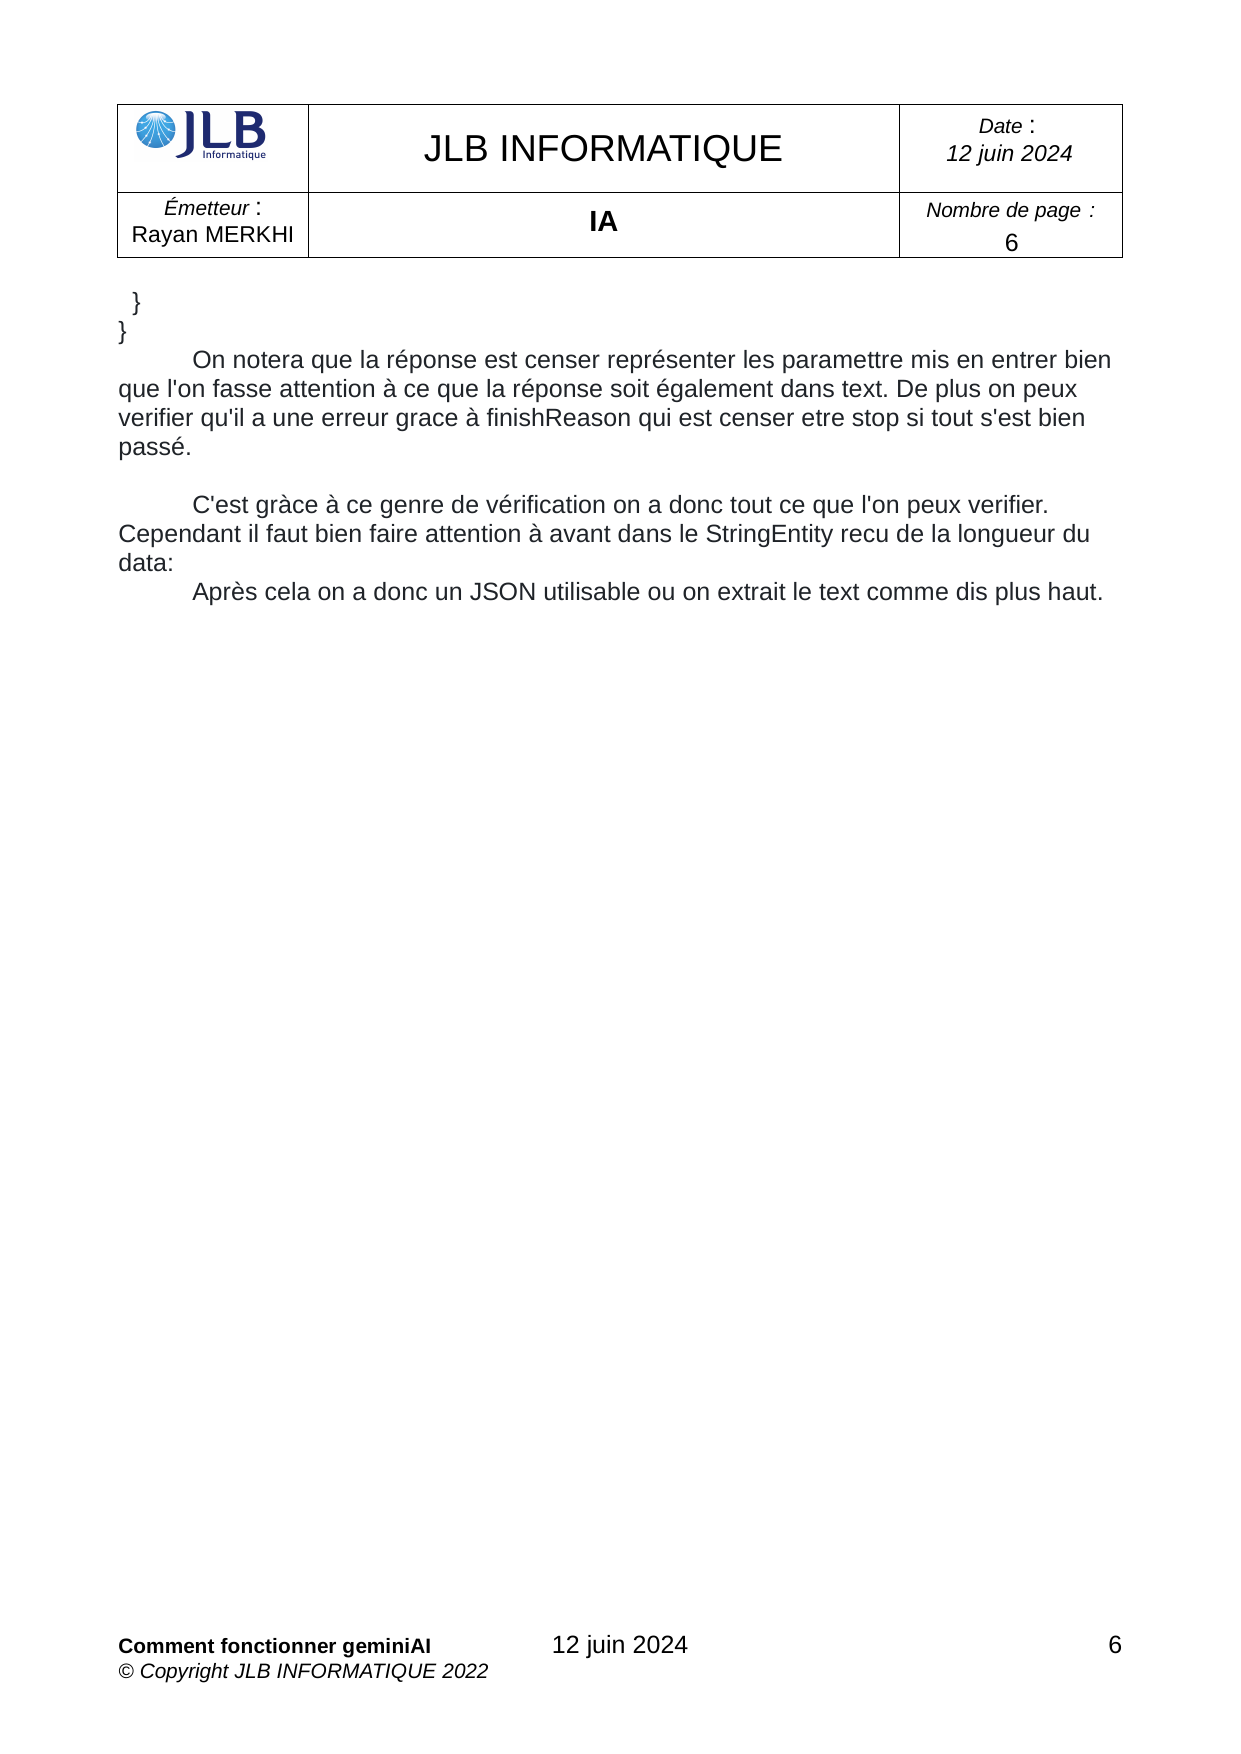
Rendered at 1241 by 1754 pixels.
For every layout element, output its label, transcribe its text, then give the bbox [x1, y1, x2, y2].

text } } [118, 286, 1122, 344]
text On notera que la réponse est censer représenter les paramettre mis en entrer bien que l'on fasse attention à ce que la réponse soit également dans text. De plus on peux verifier qu'il a une erreur grace à finishReason qui est censer etre stop si tout s'est bien passé. [118, 344, 1122, 461]
picture [134, 108, 268, 162]
text Après cela on a donc un JSON utilisable ou on extrait le text comme dis plus haut. [118, 577, 1122, 606]
text C'est gràce à ce genre de vérification on a donc tout ce que l'on peux verifier. Cependant il faut bien faire attention à avant dans le StringEntity recu de la longueur du data: [118, 490, 1122, 577]
